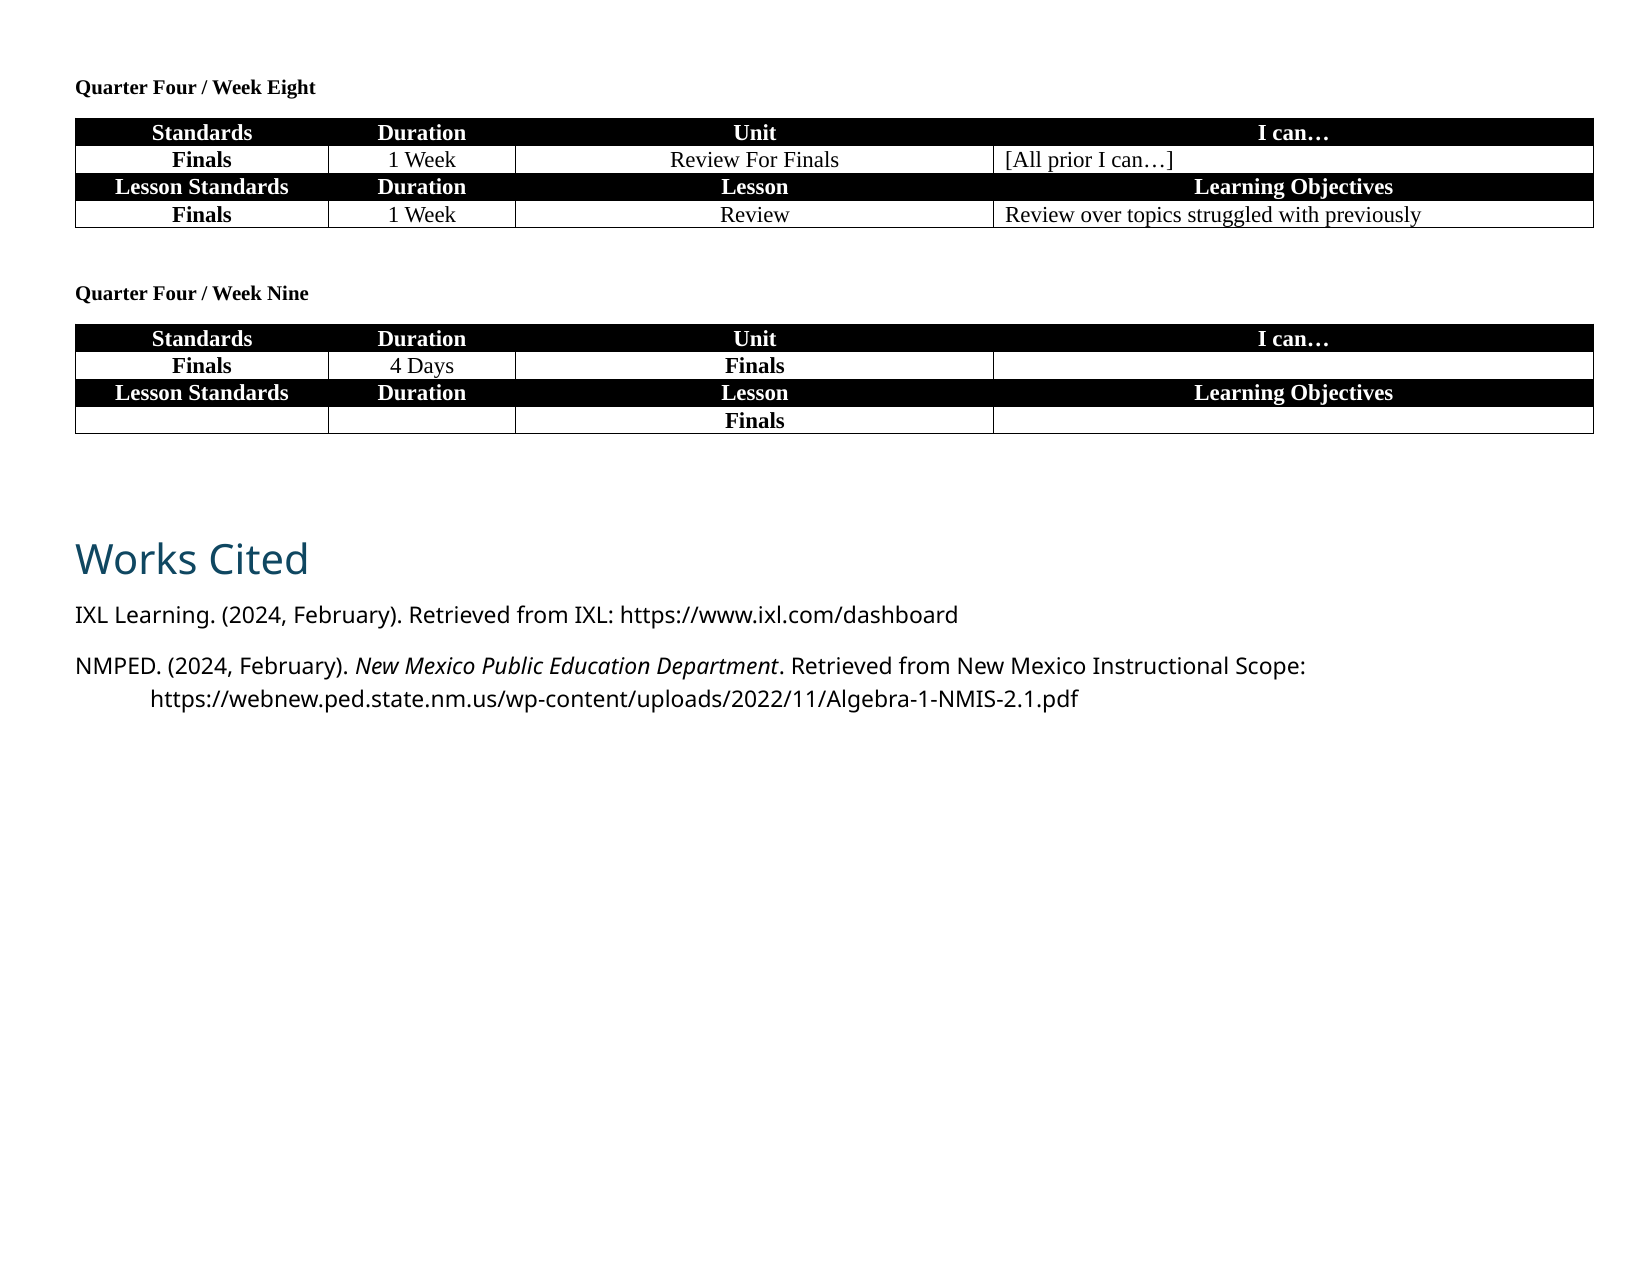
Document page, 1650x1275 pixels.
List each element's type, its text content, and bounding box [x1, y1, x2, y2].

text Quarter Four / Week Nine [75, 281, 1575, 305]
table_cell Learning Objectives [994, 174, 1593, 200]
table_cell Duration [329, 380, 515, 406]
table_cell Duration [329, 174, 515, 200]
subtitle Works Cited [75, 530, 1575, 586]
table_cell [All prior I can…] [994, 146, 1593, 172]
table_header Unit [516, 325, 993, 351]
table_cell Lesson Standards [76, 380, 328, 406]
table_cell Finals [516, 352, 993, 378]
table_cell Finals [76, 146, 328, 172]
table_cell 1 Week [329, 146, 515, 172]
text IXL Learning. (2024, February). Retrieved from IXL: https://www.ixl.com/dashboard [75, 599, 1575, 631]
table_header Unit [516, 119, 993, 145]
table_cell Review For Finals [516, 146, 993, 172]
table_cell Finals [76, 201, 328, 227]
table_cell Learning Objectives [994, 380, 1593, 406]
text NMPED. (2024, February). New Mexico Public Education Department. Retrieved from New Mexico Instructional Scope: https://webnew.ped.state.nm.us/wp-content/uploads/2022/11/Algebra-1-NMIS-2.1.pdf [75, 650, 1575, 715]
table_cell [994, 352, 1593, 378]
table_header Standards [76, 325, 328, 351]
table_cell Lesson [516, 174, 993, 200]
table_cell Finals [516, 407, 993, 433]
table_cell 1 Week [329, 201, 515, 227]
table_cell 4 Days [329, 352, 515, 378]
text Quarter Four / Week Eight [75, 75, 1575, 99]
table_cell Finals [76, 352, 328, 378]
table_cell [76, 407, 328, 433]
table_cell Review [516, 201, 993, 227]
table_cell Lesson Standards [76, 174, 328, 200]
table_cell [994, 407, 1593, 433]
table_header Standards [76, 119, 328, 145]
table_header Duration [329, 119, 515, 145]
table_cell Review over topics struggled with previously [994, 201, 1593, 227]
table_cell [329, 407, 515, 433]
table_header Duration [329, 325, 515, 351]
table_header I can… [994, 119, 1593, 145]
table_header I can… [994, 325, 1593, 351]
table_cell Lesson [516, 380, 993, 406]
